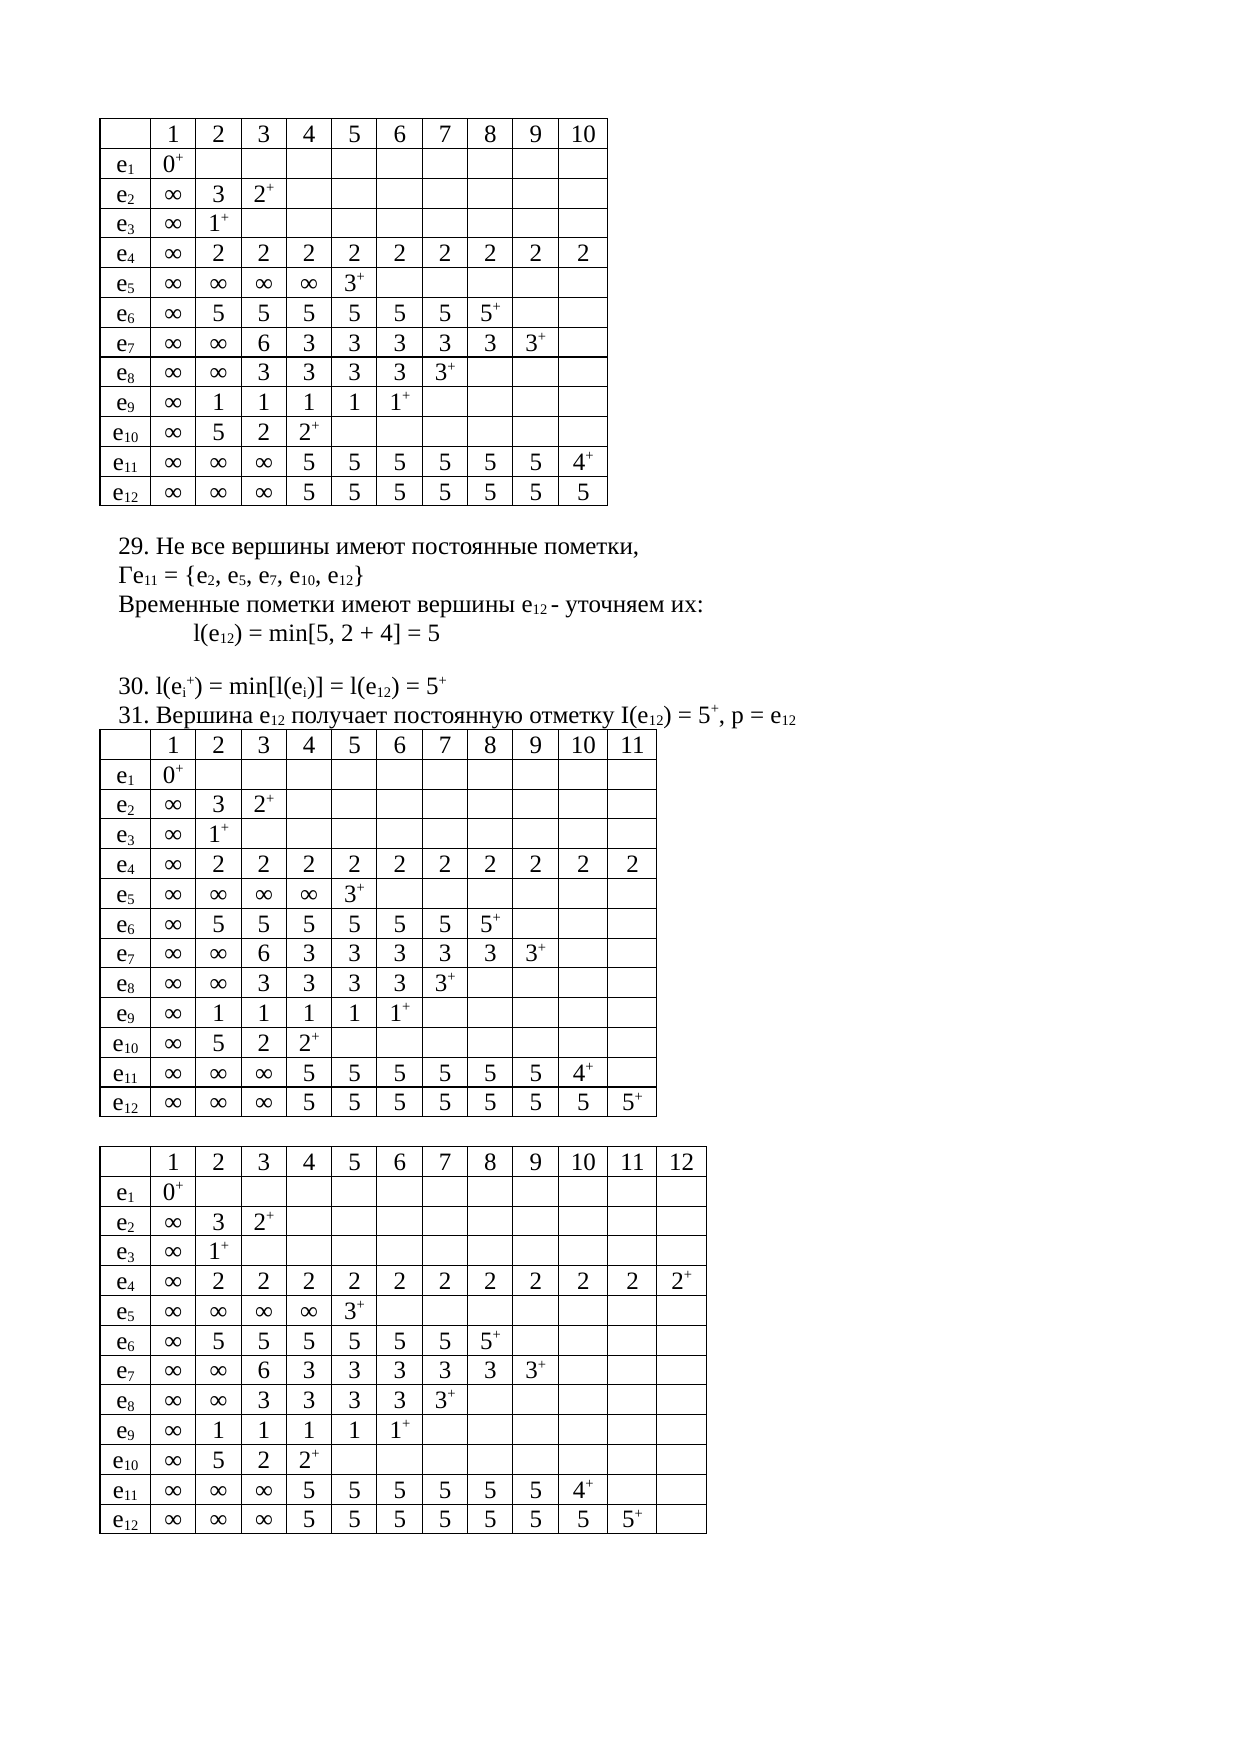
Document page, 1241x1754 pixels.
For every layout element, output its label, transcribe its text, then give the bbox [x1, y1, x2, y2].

table_cell 5 [196, 909, 241, 937]
table_cell [513, 909, 558, 937]
table_cell 5 [423, 909, 467, 937]
table_cell 2+ [287, 1028, 331, 1057]
table_cell [423, 387, 467, 416]
table_cell e1 [101, 760, 150, 788]
table_cell [423, 879, 467, 908]
table_cell 3 [287, 968, 331, 997]
table_cell 5 [242, 298, 286, 327]
table_cell ∞ [151, 1058, 195, 1086]
table_cell 5 [513, 1475, 558, 1503]
table_cell [608, 760, 656, 788]
table_header [101, 1147, 150, 1176]
table_cell [468, 760, 512, 788]
table_cell 1 [196, 1415, 241, 1444]
table_header 4 [287, 119, 331, 148]
table_cell 1 [242, 998, 286, 1027]
table_cell e8 [101, 1385, 150, 1414]
table_cell [657, 1475, 706, 1503]
table_cell e1 [101, 149, 150, 178]
table_header 4 [287, 1147, 331, 1176]
table_cell [468, 1236, 512, 1265]
table_cell 5 [377, 1088, 422, 1116]
table_cell 2 [242, 849, 286, 878]
table_cell 5 [468, 447, 512, 476]
table_cell 2 [377, 238, 422, 267]
table_header 2 [196, 119, 241, 148]
table_cell 2 [468, 238, 512, 267]
table_header 9 [513, 730, 558, 759]
table_cell [468, 790, 512, 818]
table_cell [468, 968, 512, 997]
table_cell 1+ [196, 209, 241, 237]
table_cell 5+ [468, 298, 512, 327]
table_cell 5 [423, 1326, 467, 1354]
table_cell 3 [377, 968, 422, 997]
table_cell [287, 790, 331, 818]
table_cell e12 [101, 1088, 150, 1116]
table_cell 1+ [377, 387, 422, 416]
table_cell 3 [332, 1356, 376, 1384]
table_cell 2 [559, 849, 607, 878]
table_cell [513, 298, 558, 327]
table_cell [423, 998, 467, 1027]
table_cell e12 [101, 477, 150, 505]
table_cell 6 [242, 328, 286, 356]
table_cell 5 [332, 1475, 376, 1503]
table_cell [377, 1177, 422, 1206]
table_cell [513, 819, 558, 848]
table_cell [287, 1236, 331, 1265]
table_cell 2 [559, 1266, 607, 1295]
table_cell e2 [101, 1207, 150, 1235]
table_cell 3+ [513, 328, 558, 356]
table_cell [196, 760, 241, 788]
table_cell ∞ [151, 1088, 195, 1116]
table_cell [559, 1356, 607, 1384]
table_cell e3 [101, 209, 150, 237]
table_cell ∞ [196, 358, 241, 386]
table_header 2 [196, 1147, 241, 1176]
table_cell 5 [423, 1058, 467, 1086]
table_header 8 [468, 1147, 512, 1176]
table_cell [657, 1177, 706, 1206]
table_header 7 [423, 119, 467, 148]
table_cell 2 [196, 849, 241, 878]
table_header 6 [377, 730, 422, 759]
table_header 4 [287, 730, 331, 759]
table_cell [559, 1415, 607, 1444]
table_cell e11 [101, 1475, 150, 1503]
table_cell 5 [377, 909, 422, 937]
table_cell 3 [287, 1356, 331, 1384]
table_cell ∞ [151, 1236, 195, 1265]
table_cell [559, 1028, 607, 1057]
table_cell e6 [101, 909, 150, 937]
table_cell 3 [423, 939, 467, 967]
table_cell [513, 179, 558, 207]
table_cell 2 [242, 238, 286, 267]
table_cell [513, 790, 558, 818]
table_cell [513, 149, 558, 178]
table_header 3 [242, 1147, 286, 1176]
table_cell 5 [468, 1505, 512, 1533]
table_cell [423, 268, 467, 297]
table_cell 1+ [377, 1415, 422, 1444]
table_cell 3+ [423, 1385, 467, 1414]
table_cell [242, 149, 286, 178]
table_cell [287, 179, 331, 207]
table_cell e7 [101, 939, 150, 967]
table_cell [559, 149, 607, 178]
table_cell 5+ [468, 909, 512, 937]
table_cell 2 [559, 238, 607, 267]
table_cell [657, 1236, 706, 1265]
table_cell 5 [332, 1058, 376, 1086]
table_header [101, 730, 150, 759]
table_cell ∞ [151, 1207, 195, 1235]
table_cell e7 [101, 1356, 150, 1384]
table_cell 2 [332, 849, 376, 878]
table_cell e9 [101, 998, 150, 1027]
table_cell ∞ [151, 909, 195, 937]
table_cell e11 [101, 447, 150, 476]
table_cell ∞ [151, 790, 195, 818]
table_cell [377, 1207, 422, 1235]
table_cell 5 [332, 447, 376, 476]
table_cell [332, 1207, 376, 1235]
table_cell ∞ [196, 1475, 241, 1503]
table_cell 2 [423, 1266, 467, 1295]
table_cell 3 [242, 358, 286, 386]
table_header 10 [559, 119, 607, 148]
table_cell 3+ [423, 358, 467, 386]
table_cell ∞ [151, 1385, 195, 1414]
table_cell [513, 968, 558, 997]
table_header 11 [608, 1147, 656, 1176]
table_cell [468, 149, 512, 178]
table_cell [423, 179, 467, 207]
table_cell [559, 1385, 607, 1414]
table_cell [513, 879, 558, 908]
table_cell e5 [101, 1296, 150, 1325]
table_cell [559, 968, 607, 997]
table_header 9 [513, 1147, 558, 1176]
table_cell 5 [287, 1326, 331, 1354]
table_cell 3+ [332, 879, 376, 908]
table_cell 5 [332, 298, 376, 327]
table_cell 3+ [332, 1296, 376, 1325]
table_cell 5 [332, 1326, 376, 1354]
table_cell 3 [242, 1385, 286, 1414]
table_cell [608, 1385, 656, 1414]
table_cell 2 [377, 849, 422, 878]
table_cell 5 [423, 477, 467, 505]
table_cell ∞ [151, 238, 195, 267]
table_cell e5 [101, 268, 150, 297]
table_header 7 [423, 730, 467, 759]
table_cell 5 [287, 1475, 331, 1503]
table_cell [468, 268, 512, 297]
table_cell 5 [196, 298, 241, 327]
table_cell 4+ [559, 1475, 607, 1503]
table_cell ∞ [242, 447, 286, 476]
table_cell 5 [468, 1475, 512, 1503]
table_cell [377, 149, 422, 178]
table_cell ∞ [151, 179, 195, 207]
table_cell 2 [242, 1028, 286, 1057]
table_cell [332, 819, 376, 848]
table_cell [377, 1445, 422, 1474]
text 31. Вершина e12 получает постоянную отметку I(e12) = 5+, p = e12 [118, 700, 1122, 729]
table_cell 2 [242, 1266, 286, 1295]
table_cell 3 [423, 1356, 467, 1384]
table_cell ∞ [196, 328, 241, 356]
table_header 11 [608, 730, 656, 759]
table_cell [332, 209, 376, 237]
table_cell ∞ [196, 1058, 241, 1086]
table_header 6 [377, 119, 422, 148]
table_cell 3 [468, 328, 512, 356]
table_cell [332, 417, 376, 446]
table_cell [657, 1207, 706, 1235]
table_cell 3 [332, 939, 376, 967]
table_cell ∞ [151, 968, 195, 997]
table_cell 5 [377, 1475, 422, 1503]
table_cell [657, 1505, 706, 1533]
table_header 5 [332, 730, 376, 759]
table_header 10 [559, 730, 607, 759]
table_cell [468, 387, 512, 416]
table_cell e3 [101, 1236, 150, 1265]
table_cell [559, 1296, 607, 1325]
table_cell ∞ [242, 879, 286, 908]
table_cell 1 [287, 1415, 331, 1444]
table_cell [468, 179, 512, 207]
table_cell [332, 760, 376, 788]
table_cell e12 [101, 1505, 150, 1533]
table_cell [468, 879, 512, 908]
table_cell 3 [287, 328, 331, 356]
table_cell 1 [196, 387, 241, 416]
table_cell 6 [242, 1356, 286, 1384]
table_cell 5 [423, 1505, 467, 1533]
table_cell [423, 1177, 467, 1206]
table_cell 5 [287, 1088, 331, 1116]
table_cell ∞ [151, 1266, 195, 1295]
table_cell 5 [332, 909, 376, 937]
table_cell [423, 1296, 467, 1325]
table_cell [513, 1385, 558, 1414]
table_cell 5 [196, 1028, 241, 1057]
table_cell [468, 1445, 512, 1474]
table_cell 5 [468, 1088, 512, 1116]
table_cell e4 [101, 1266, 150, 1295]
table_cell [559, 1177, 607, 1206]
table_cell e1 [101, 1177, 150, 1206]
table_cell [657, 1356, 706, 1384]
table_cell 2+ [242, 1207, 286, 1235]
table_cell [608, 1475, 656, 1503]
table_cell 2 [513, 849, 558, 878]
table_cell [423, 1207, 467, 1235]
table_cell ∞ [287, 1296, 331, 1325]
table_cell [242, 209, 286, 237]
table_cell 5 [423, 298, 467, 327]
table_cell 5+ [608, 1505, 656, 1533]
table_cell 2 [332, 238, 376, 267]
table_cell ∞ [196, 1505, 241, 1533]
table_cell 1 [332, 387, 376, 416]
table_cell 3 [468, 1356, 512, 1384]
table_cell 5 [423, 447, 467, 476]
table_cell e4 [101, 849, 150, 878]
table_cell [242, 760, 286, 788]
table_cell [287, 819, 331, 848]
table_cell 3 [287, 358, 331, 386]
table_cell [468, 209, 512, 237]
table_cell 3 [332, 968, 376, 997]
table_cell [559, 387, 607, 416]
table_cell e11 [101, 1058, 150, 1086]
table_cell [468, 1296, 512, 1325]
table_cell 3 [196, 179, 241, 207]
table_cell [559, 819, 607, 848]
table_cell 5 [287, 447, 331, 476]
table_cell [332, 179, 376, 207]
table_cell 5 [377, 1505, 422, 1533]
table_cell [468, 417, 512, 446]
table_cell 5 [513, 1088, 558, 1116]
table_cell e7 [101, 328, 150, 356]
table_cell e6 [101, 298, 150, 327]
table_cell ∞ [242, 1296, 286, 1325]
table_header 5 [332, 1147, 376, 1176]
table_cell 5 [513, 477, 558, 505]
table_cell [423, 790, 467, 818]
table_cell 3 [242, 968, 286, 997]
table_cell 2 [377, 1266, 422, 1295]
table_cell [513, 760, 558, 788]
table_cell [287, 209, 331, 237]
table_cell [608, 1296, 656, 1325]
table_cell ∞ [151, 1475, 195, 1503]
table_cell [559, 358, 607, 386]
table_cell ∞ [242, 1475, 286, 1503]
table_cell [423, 1445, 467, 1474]
table_cell [423, 209, 467, 237]
table_cell 3 [332, 328, 376, 356]
table_cell [513, 387, 558, 416]
table_cell [242, 1236, 286, 1265]
table_cell [559, 939, 607, 967]
table_header 8 [468, 119, 512, 148]
table_cell [608, 998, 656, 1027]
table_cell [468, 1028, 512, 1057]
table_cell ∞ [151, 447, 195, 476]
table_cell [559, 417, 607, 446]
table_cell 1 [332, 998, 376, 1027]
table_cell 3+ [332, 268, 376, 297]
table_cell [608, 1177, 656, 1206]
table_cell ∞ [151, 268, 195, 297]
table_cell ∞ [151, 1296, 195, 1325]
table_cell [332, 1028, 376, 1057]
table_cell 5 [287, 1505, 331, 1533]
table_cell 3 [377, 1356, 422, 1384]
table_header 1 [151, 730, 195, 759]
table_cell 1 [242, 1415, 286, 1444]
table_header 8 [468, 730, 512, 759]
table_cell 5 [332, 477, 376, 505]
table_cell ∞ [151, 1326, 195, 1354]
table_cell [423, 1236, 467, 1265]
table_cell [468, 1415, 512, 1444]
table_cell ∞ [151, 328, 195, 356]
table_cell [332, 1236, 376, 1265]
table_cell 5 [468, 477, 512, 505]
table_cell 3 [287, 1385, 331, 1414]
table_cell ∞ [151, 1415, 195, 1444]
table_cell 2 [423, 849, 467, 878]
table_cell e10 [101, 1445, 150, 1474]
table_cell 1 [287, 387, 331, 416]
table_cell [608, 879, 656, 908]
table_cell [377, 1028, 422, 1057]
table_cell [468, 358, 512, 386]
table_cell e2 [101, 790, 150, 818]
table_cell 3+ [513, 939, 558, 967]
table_header 7 [423, 1147, 467, 1176]
table_cell [559, 879, 607, 908]
table_cell 5 [332, 1088, 376, 1116]
table_cell 2+ [242, 790, 286, 818]
table_cell e9 [101, 387, 150, 416]
table_cell 1+ [196, 1236, 241, 1265]
table_cell 5 [332, 1505, 376, 1533]
table_cell 2+ [657, 1266, 706, 1295]
table_cell 2 [196, 238, 241, 267]
table_header [101, 119, 150, 148]
table_cell [608, 939, 656, 967]
table_cell [287, 760, 331, 788]
table_cell [657, 1326, 706, 1354]
table_cell [423, 819, 467, 848]
table_cell [608, 1356, 656, 1384]
table_cell [513, 1445, 558, 1474]
table_cell 3+ [423, 968, 467, 997]
table_cell [287, 1207, 331, 1235]
table_cell 5 [287, 477, 331, 505]
table_cell [513, 417, 558, 446]
table_cell [468, 998, 512, 1027]
table_cell ∞ [151, 819, 195, 848]
table_cell [657, 1385, 706, 1414]
table_cell [468, 1177, 512, 1206]
table_cell [559, 298, 607, 327]
table_cell 3 [332, 358, 376, 386]
table_cell [559, 268, 607, 297]
table_cell [377, 760, 422, 788]
table_cell 5 [468, 1058, 512, 1086]
table_cell 3 [377, 939, 422, 967]
table_cell e10 [101, 417, 150, 446]
table_cell 2 [513, 1266, 558, 1295]
table_cell [608, 1236, 656, 1265]
table_cell 3 [377, 1385, 422, 1414]
table_cell [377, 1236, 422, 1265]
table_cell ∞ [151, 1505, 195, 1533]
table_cell [559, 328, 607, 356]
table_cell ∞ [196, 477, 241, 505]
table_cell [608, 1326, 656, 1354]
table_cell [559, 1445, 607, 1474]
table_cell ∞ [151, 998, 195, 1027]
table_cell ∞ [151, 1356, 195, 1384]
table_cell [196, 1177, 241, 1206]
table_cell [608, 1415, 656, 1444]
table_header 1 [151, 119, 195, 148]
table_cell ∞ [151, 209, 195, 237]
table_cell [559, 998, 607, 1027]
table_cell ∞ [287, 268, 331, 297]
table_cell [608, 909, 656, 937]
table_cell [287, 1177, 331, 1206]
table_cell e3 [101, 819, 150, 848]
table_cell ∞ [151, 358, 195, 386]
table_cell 0+ [151, 149, 195, 178]
table_cell [513, 998, 558, 1027]
table_cell ∞ [287, 879, 331, 908]
table_cell 5 [196, 417, 241, 446]
table_cell 2+ [242, 179, 286, 207]
table_cell 2 [608, 849, 656, 878]
table_cell ∞ [196, 1296, 241, 1325]
table_cell [423, 149, 467, 178]
table_cell ∞ [151, 1028, 195, 1057]
table_cell [377, 819, 422, 848]
table_cell [377, 1296, 422, 1325]
table_cell e5 [101, 879, 150, 908]
table_header 3 [242, 119, 286, 148]
table_cell 2 [468, 849, 512, 878]
table_cell 2 [423, 238, 467, 267]
table_cell [377, 179, 422, 207]
table_cell [423, 760, 467, 788]
table_cell [377, 879, 422, 908]
table_cell [559, 1326, 607, 1354]
list l(e12) = min[5, 2 + 4] = 5 [193, 618, 1122, 646]
table_cell [423, 1028, 467, 1057]
table_cell [513, 1326, 558, 1354]
table_cell 2 [196, 1266, 241, 1295]
table_cell ∞ [196, 879, 241, 908]
table_cell ∞ [196, 939, 241, 967]
table_cell ∞ [196, 1088, 241, 1116]
table_cell e9 [101, 1415, 150, 1444]
table_cell 0+ [151, 1177, 195, 1206]
table_cell [608, 1207, 656, 1235]
table_cell e6 [101, 1326, 150, 1354]
table_cell ∞ [151, 1445, 195, 1474]
table_cell 5 [513, 1058, 558, 1086]
table_cell [559, 1236, 607, 1265]
table_cell e8 [101, 968, 150, 997]
table_cell [608, 819, 656, 848]
table_cell [377, 268, 422, 297]
table_cell [608, 968, 656, 997]
table_cell 3 [468, 939, 512, 967]
table_cell 6 [242, 939, 286, 967]
table_cell 3 [377, 358, 422, 386]
table_cell 5 [242, 1326, 286, 1354]
table_cell ∞ [151, 298, 195, 327]
table_cell [608, 1028, 656, 1057]
table_cell 2 [287, 238, 331, 267]
table_cell 1 [242, 387, 286, 416]
table_cell 2 [242, 1445, 286, 1474]
table_header 10 [559, 1147, 607, 1176]
table_cell 5 [287, 298, 331, 327]
text 30. l(ei+) = min[l(ei)] = l(e12) = 5+ [118, 671, 1122, 700]
table_cell ∞ [151, 879, 195, 908]
table_cell ∞ [242, 1088, 286, 1116]
table_cell 2 [332, 1266, 376, 1295]
table_cell [513, 1207, 558, 1235]
table_cell 5 [287, 1058, 331, 1086]
table_cell [559, 760, 607, 788]
table_cell 3+ [513, 1356, 558, 1384]
table_cell [513, 1028, 558, 1057]
table_cell 3 [196, 1207, 241, 1235]
table_cell e8 [101, 358, 150, 386]
table_cell ∞ [242, 477, 286, 505]
table_cell [559, 1207, 607, 1235]
table_cell 3 [196, 790, 241, 818]
table_header 9 [513, 119, 558, 148]
table_header 3 [242, 730, 286, 759]
table_cell [513, 209, 558, 237]
table_cell [332, 1445, 376, 1474]
table_cell 2 [242, 417, 286, 446]
table_cell 5 [196, 1326, 241, 1354]
table_cell e4 [101, 238, 150, 267]
table_cell [559, 790, 607, 818]
table_cell [559, 909, 607, 937]
table_cell 5 [423, 1088, 467, 1116]
table_cell ∞ [151, 417, 195, 446]
table_cell 1 [287, 998, 331, 1027]
table_cell 2 [287, 849, 331, 878]
table_cell 2+ [287, 417, 331, 446]
table_cell [377, 417, 422, 446]
table_cell 5 [377, 1326, 422, 1354]
table_cell 1 [196, 998, 241, 1027]
table_cell [423, 1415, 467, 1444]
table_cell 1+ [196, 819, 241, 848]
table_cell e2 [101, 179, 150, 207]
table_cell 3 [377, 328, 422, 356]
table_cell [423, 417, 467, 446]
table_cell [559, 209, 607, 237]
table_cell [468, 1385, 512, 1414]
table_cell [513, 1296, 558, 1325]
table_cell 5 [377, 1058, 422, 1086]
table_cell 2 [287, 1266, 331, 1295]
table_cell [287, 149, 331, 178]
table_cell ∞ [242, 268, 286, 297]
table_cell [468, 1207, 512, 1235]
table_cell 2 [608, 1266, 656, 1295]
table_cell [657, 1445, 706, 1474]
table_cell ∞ [151, 939, 195, 967]
table_cell ∞ [242, 1505, 286, 1533]
table_header 2 [196, 730, 241, 759]
table_cell 5 [377, 477, 422, 505]
table_cell 5 [559, 477, 607, 505]
table_cell ∞ [151, 477, 195, 505]
table_cell 5 [559, 1088, 607, 1116]
table_cell [332, 1177, 376, 1206]
table_cell 3 [423, 328, 467, 356]
table_cell [608, 1058, 656, 1086]
table_header 1 [151, 1147, 195, 1176]
table_cell 5 [242, 909, 286, 937]
table_cell 3 [287, 939, 331, 967]
table_cell [332, 790, 376, 818]
table_cell 5+ [608, 1088, 656, 1116]
table_cell ∞ [196, 447, 241, 476]
table_cell [513, 358, 558, 386]
table_cell 3 [332, 1385, 376, 1414]
table_cell 1 [332, 1415, 376, 1444]
table_cell [513, 1415, 558, 1444]
table_cell ∞ [151, 387, 195, 416]
table_cell [242, 1177, 286, 1206]
table_cell 5 [559, 1505, 607, 1533]
table_cell ∞ [196, 1385, 241, 1414]
table_header 6 [377, 1147, 422, 1176]
table_cell [377, 790, 422, 818]
table_cell [377, 209, 422, 237]
table_cell 2 [468, 1266, 512, 1295]
table_cell 2+ [287, 1445, 331, 1474]
table_header 5 [332, 119, 376, 148]
table_cell ∞ [196, 968, 241, 997]
table_cell 5 [377, 298, 422, 327]
table_cell [332, 149, 376, 178]
table_cell [242, 819, 286, 848]
table_cell [468, 819, 512, 848]
table_cell ∞ [196, 268, 241, 297]
text 29. Не все вершины имеют постоянные пометки, Гe11 = {e2, e5, e7, e10, e12} Временные пометки имеют вершины e12 - уточняем их: [118, 531, 1122, 618]
table_cell 5 [423, 1475, 467, 1503]
table_cell 5 [287, 909, 331, 937]
table_cell 5 [513, 1505, 558, 1533]
table_cell 1+ [377, 998, 422, 1027]
table_cell ∞ [196, 1356, 241, 1384]
table_cell [608, 790, 656, 818]
table_cell [196, 149, 241, 178]
table_cell [513, 268, 558, 297]
table_cell 0+ [151, 760, 195, 788]
table_cell [657, 1415, 706, 1444]
table_cell [608, 1445, 656, 1474]
table_cell 5 [196, 1445, 241, 1474]
table_cell 4+ [559, 447, 607, 476]
table_cell [513, 1236, 558, 1265]
table_cell [559, 179, 607, 207]
table_cell ∞ [242, 1058, 286, 1086]
table_cell [513, 1177, 558, 1206]
table_cell 5 [377, 447, 422, 476]
table_cell ∞ [151, 849, 195, 878]
table_cell [657, 1296, 706, 1325]
table_cell e10 [101, 1028, 150, 1057]
table_cell 5+ [468, 1326, 512, 1354]
table_cell 5 [513, 447, 558, 476]
table_header 12 [657, 1147, 706, 1176]
table_cell 2 [513, 238, 558, 267]
table_cell 4+ [559, 1058, 607, 1086]
